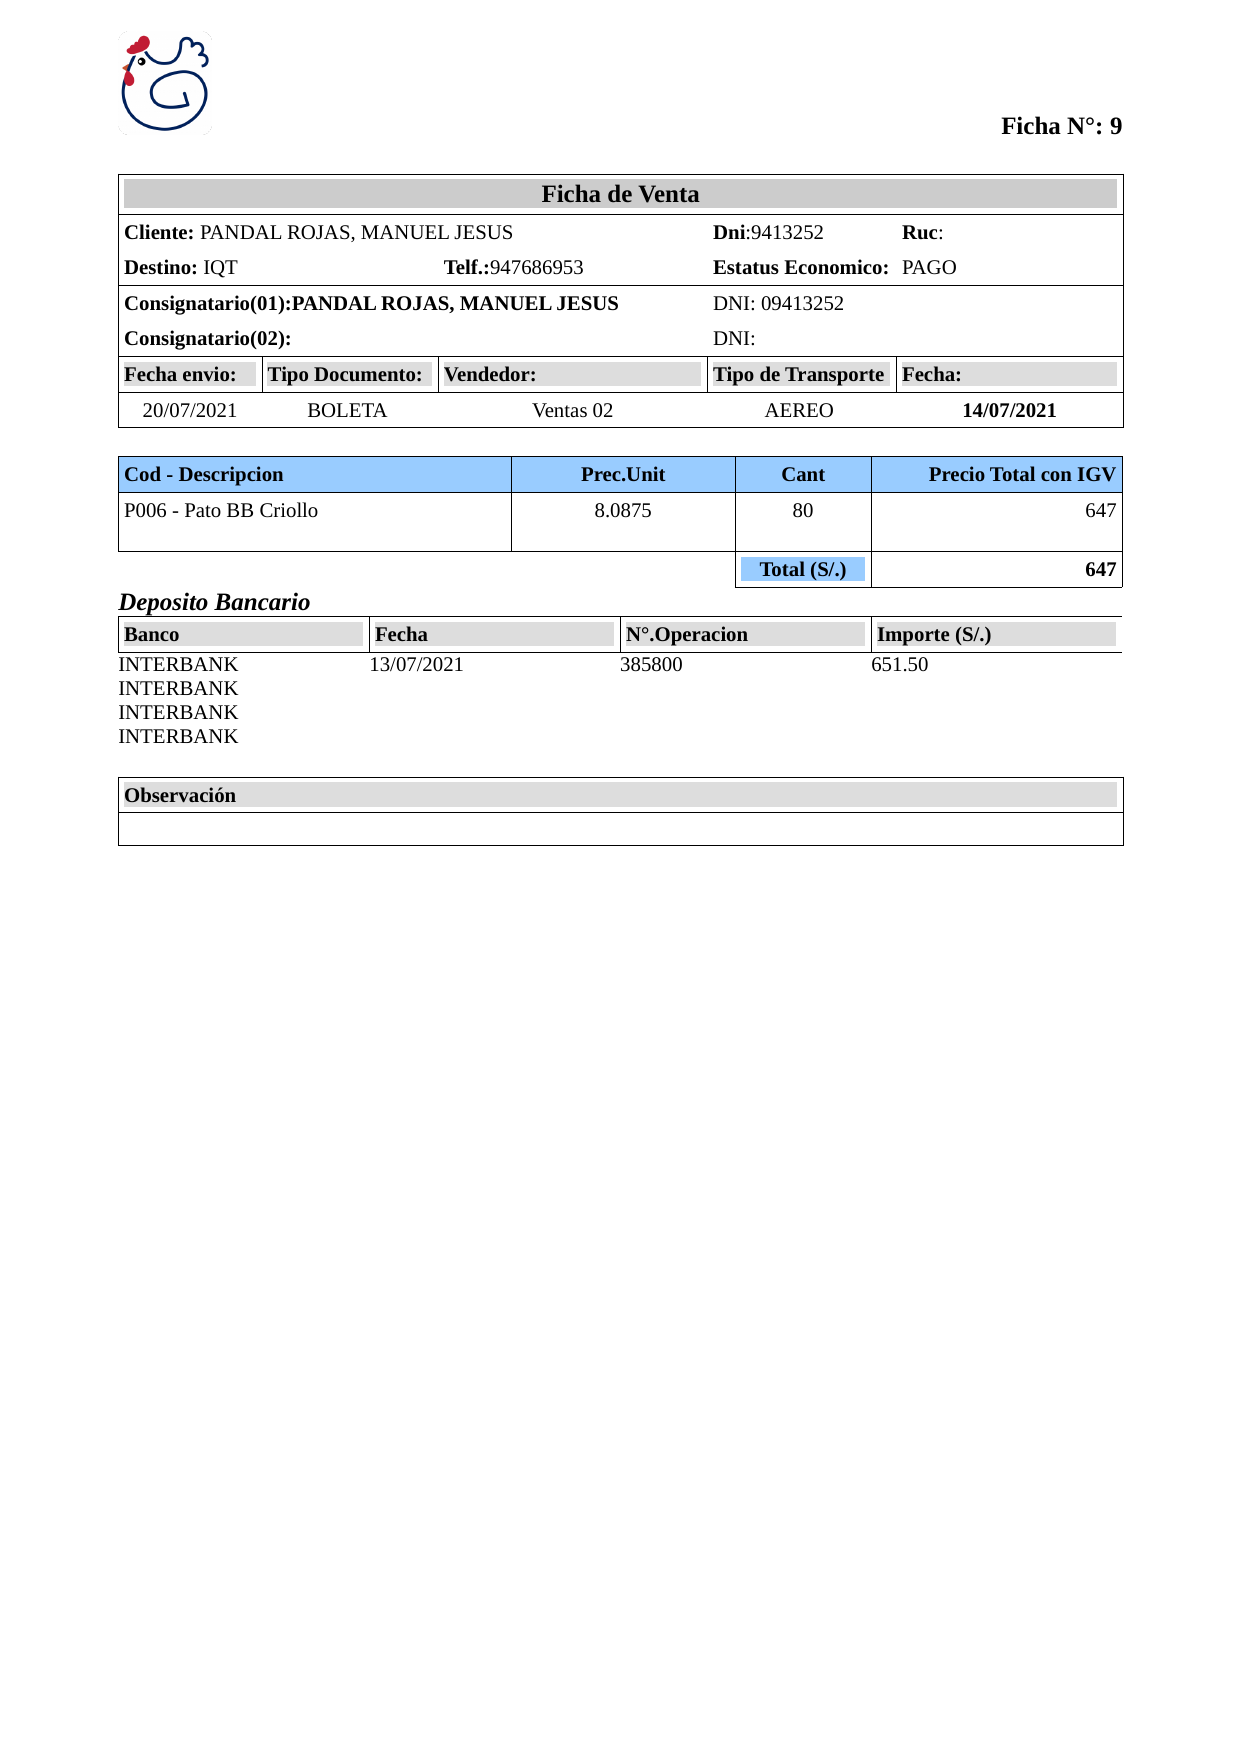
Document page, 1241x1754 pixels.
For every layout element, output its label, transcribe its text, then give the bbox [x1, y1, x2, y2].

table_cell Tipo de Transporte [708, 357, 896, 392]
table_cell 647 [872, 552, 1122, 587]
table_cell Tipo Documento: [263, 357, 438, 392]
table_cell [620, 676, 871, 700]
table_header Cant [736, 457, 871, 492]
table_cell Ruc: [896, 215, 1123, 249]
table_cell DNI: 09413252 [707, 286, 1123, 321]
table_cell 14/07/2021 [896, 393, 1123, 427]
table_cell 647 [872, 493, 1122, 551]
table_cell INTERBANK [118, 653, 369, 676]
table_cell Consignatario(01):PANDAL ROJAS, MANUEL JESUS [119, 286, 707, 321]
table_header N°.Operacion [621, 617, 871, 652]
table_cell [369, 676, 620, 700]
table_cell Cliente: PANDAL ROJAS, MANUEL JESUS [119, 215, 707, 249]
table_header Observación [119, 778, 1123, 812]
table_cell Telf.:947686953 [438, 249, 707, 285]
table_header Ficha de Venta [119, 175, 1123, 214]
table_cell 385800 [620, 653, 871, 676]
table_cell [369, 724, 620, 748]
table_cell PAGO [896, 249, 1123, 285]
table_header Cod - Descripcion [119, 457, 511, 492]
table_cell [871, 724, 1122, 748]
table_cell 80 [736, 493, 871, 551]
table_header Fecha [370, 617, 620, 652]
table_cell [369, 700, 620, 724]
table_cell [871, 676, 1122, 700]
table_cell Ventas 02 [438, 393, 707, 427]
table_cell [119, 813, 1123, 845]
table_cell Fecha envio: [119, 357, 262, 392]
table_cell 8.0875 [512, 493, 735, 551]
table_cell P006 - Pato BB Criollo [119, 493, 511, 551]
table_cell [620, 724, 871, 748]
table_cell Consignatario(02): [119, 321, 707, 356]
table_header Prec.Unit [512, 457, 735, 492]
text Deposito Bancario [118, 587, 1122, 616]
table_cell INTERBANK [118, 724, 369, 748]
table_header Importe (S/.) [872, 617, 1122, 652]
table_cell Total (S/.) [736, 552, 871, 587]
table_cell [511, 552, 735, 587]
table_cell AEREO [707, 393, 896, 427]
table_cell BOLETA [262, 393, 438, 427]
table_cell Destino: IQT [119, 249, 438, 285]
table_cell Vendedor: [439, 357, 707, 392]
table_cell INTERBANK [118, 700, 369, 724]
table_cell Estatus Economico: [707, 249, 896, 285]
table_header Banco [119, 617, 369, 652]
picture [118, 31, 212, 135]
table_cell [871, 700, 1122, 724]
table_cell 20/07/2021 [119, 393, 262, 427]
table_cell [620, 700, 871, 724]
table_cell INTERBANK [118, 676, 369, 700]
table_cell DNI: [707, 321, 1123, 356]
table_cell [118, 552, 511, 587]
table_cell Dni:9413252 [707, 215, 896, 249]
table_cell 651.50 [871, 653, 1122, 676]
table_cell Fecha: [897, 357, 1123, 392]
table_cell 13/07/2021 [369, 653, 620, 676]
table_header Precio Total con IGV [872, 457, 1122, 492]
